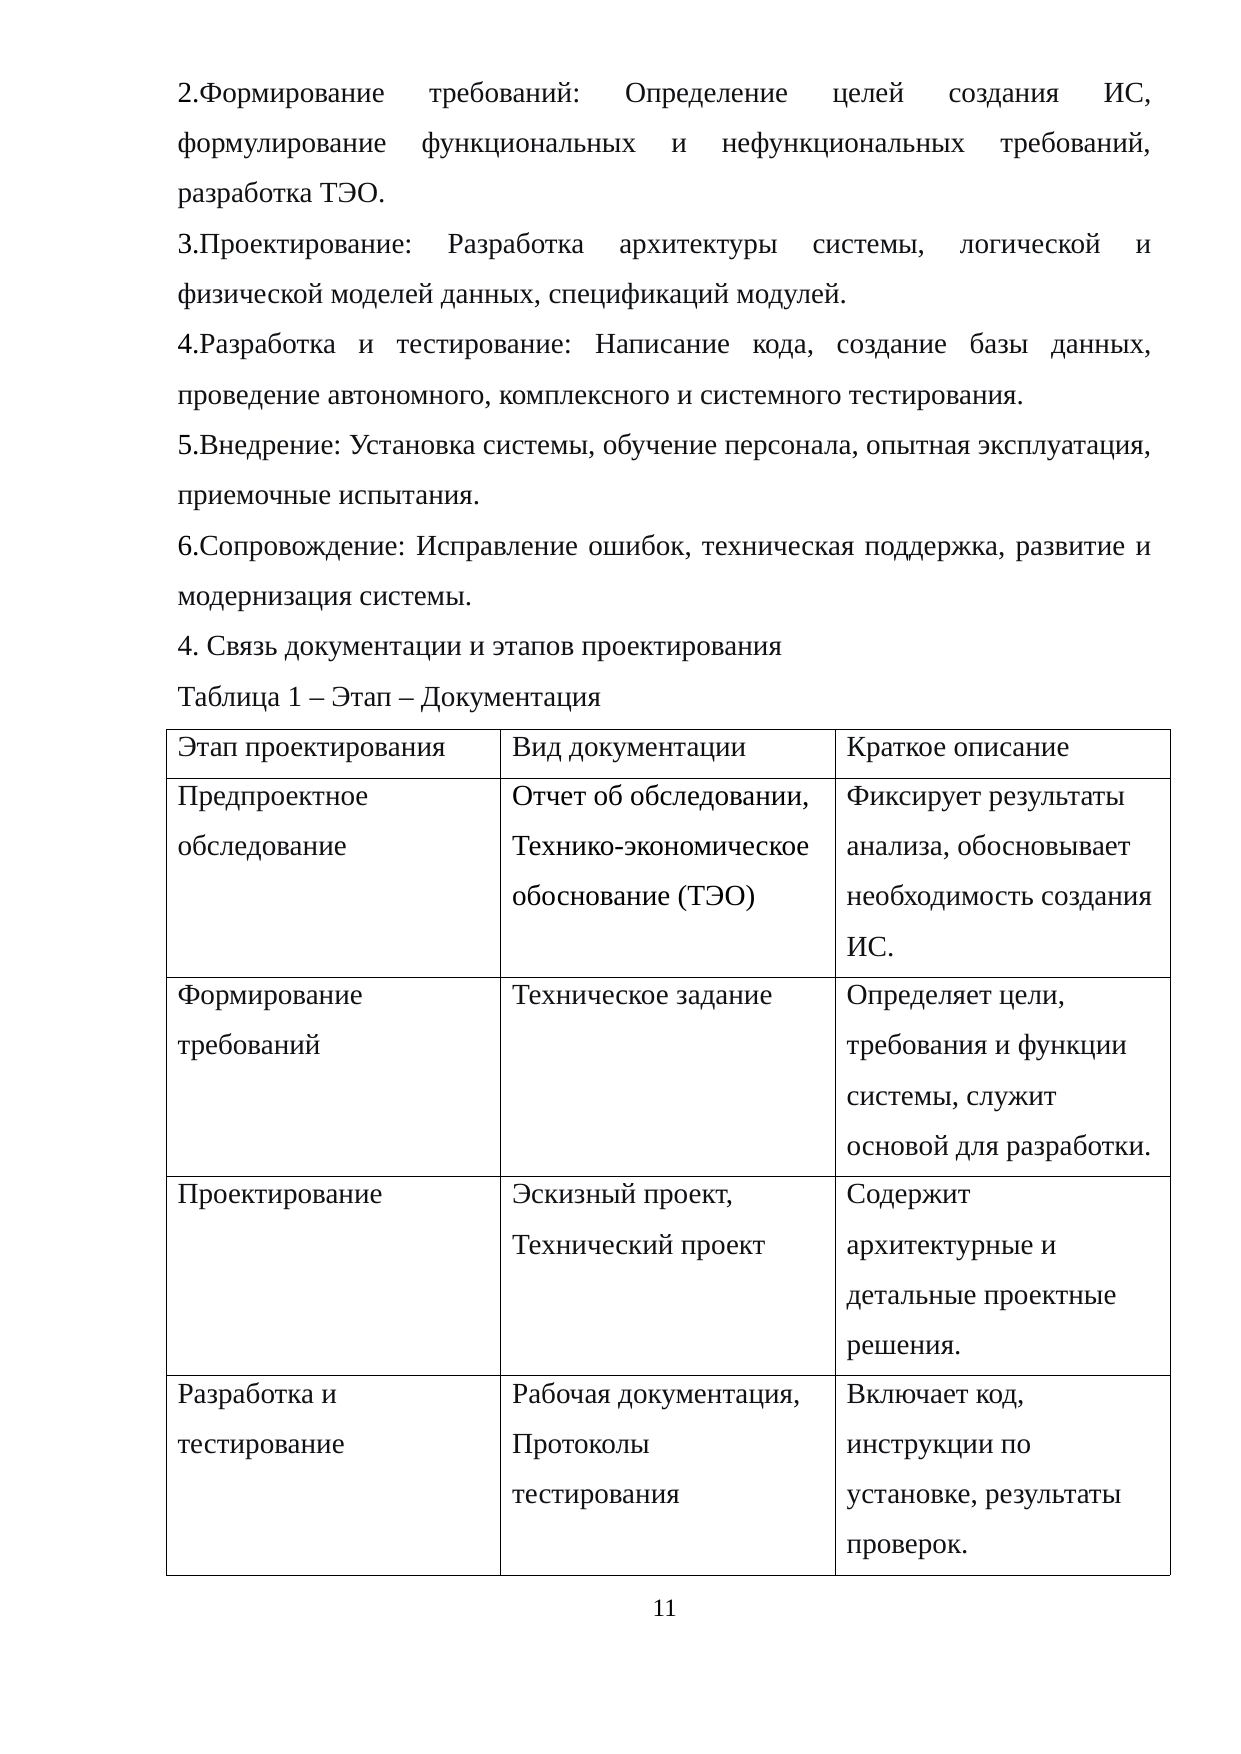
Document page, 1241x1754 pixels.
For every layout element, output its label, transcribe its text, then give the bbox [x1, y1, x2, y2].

text Таблица 1 – Этап – Документация [177, 679, 1152, 712]
table_cell Разработка и тестирование [167, 1376, 500, 1574]
table_cell Рабочая документация, Протоколы тестирования [501, 1376, 835, 1574]
list Сопровождение: Исправление ошибок, техническая поддержка, развитие и модернизация системы. [177, 528, 1152, 612]
table_cell Включает код, инструкции по установке, результаты проверок. [836, 1376, 1170, 1574]
table_cell Содержит архитектурные и детальные проектные решения. [836, 1177, 1170, 1375]
table_cell Техническое задание [501, 978, 835, 1176]
table_cell Формирование требований [167, 978, 500, 1176]
list Разработка и тестирование: Написание кода, создание базы данных, проведение автономного, комплексного и системного тестирования. [177, 327, 1152, 410]
list Проектирование: Разработка архитектуры системы, логической и физической моделей данных, спецификаций модулей. [177, 226, 1152, 310]
table_cell Проектирование [167, 1177, 500, 1375]
table_header Вид документации [501, 730, 835, 777]
list Формирование требований: Определение целей создания ИС, формулирование функциональных и нефункциональных требований, разработка ТЭО. [177, 75, 1152, 209]
table_cell Предпроектное обследование [167, 779, 500, 977]
table_cell Определяет цели, требования и функции системы, служит основой для разработки. [836, 978, 1170, 1176]
table_header Этап проектирования [167, 730, 500, 777]
table_cell Фиксирует результаты анализа, обосновывает необходимость создания ИС. [836, 779, 1170, 977]
list Внедрение: Установка системы, обучение персонала, опытная эксплуатация, приемочные испытания. [177, 427, 1152, 511]
subtitle 4. Связь документации и этапов проектирования [177, 628, 1152, 662]
table_header Краткое описание [836, 730, 1170, 777]
table_cell Эскизный проект, Технический проект [501, 1177, 835, 1375]
table_cell Отчет об обследовании, Технико-экономическое обоснование (ТЭО) [501, 779, 835, 977]
